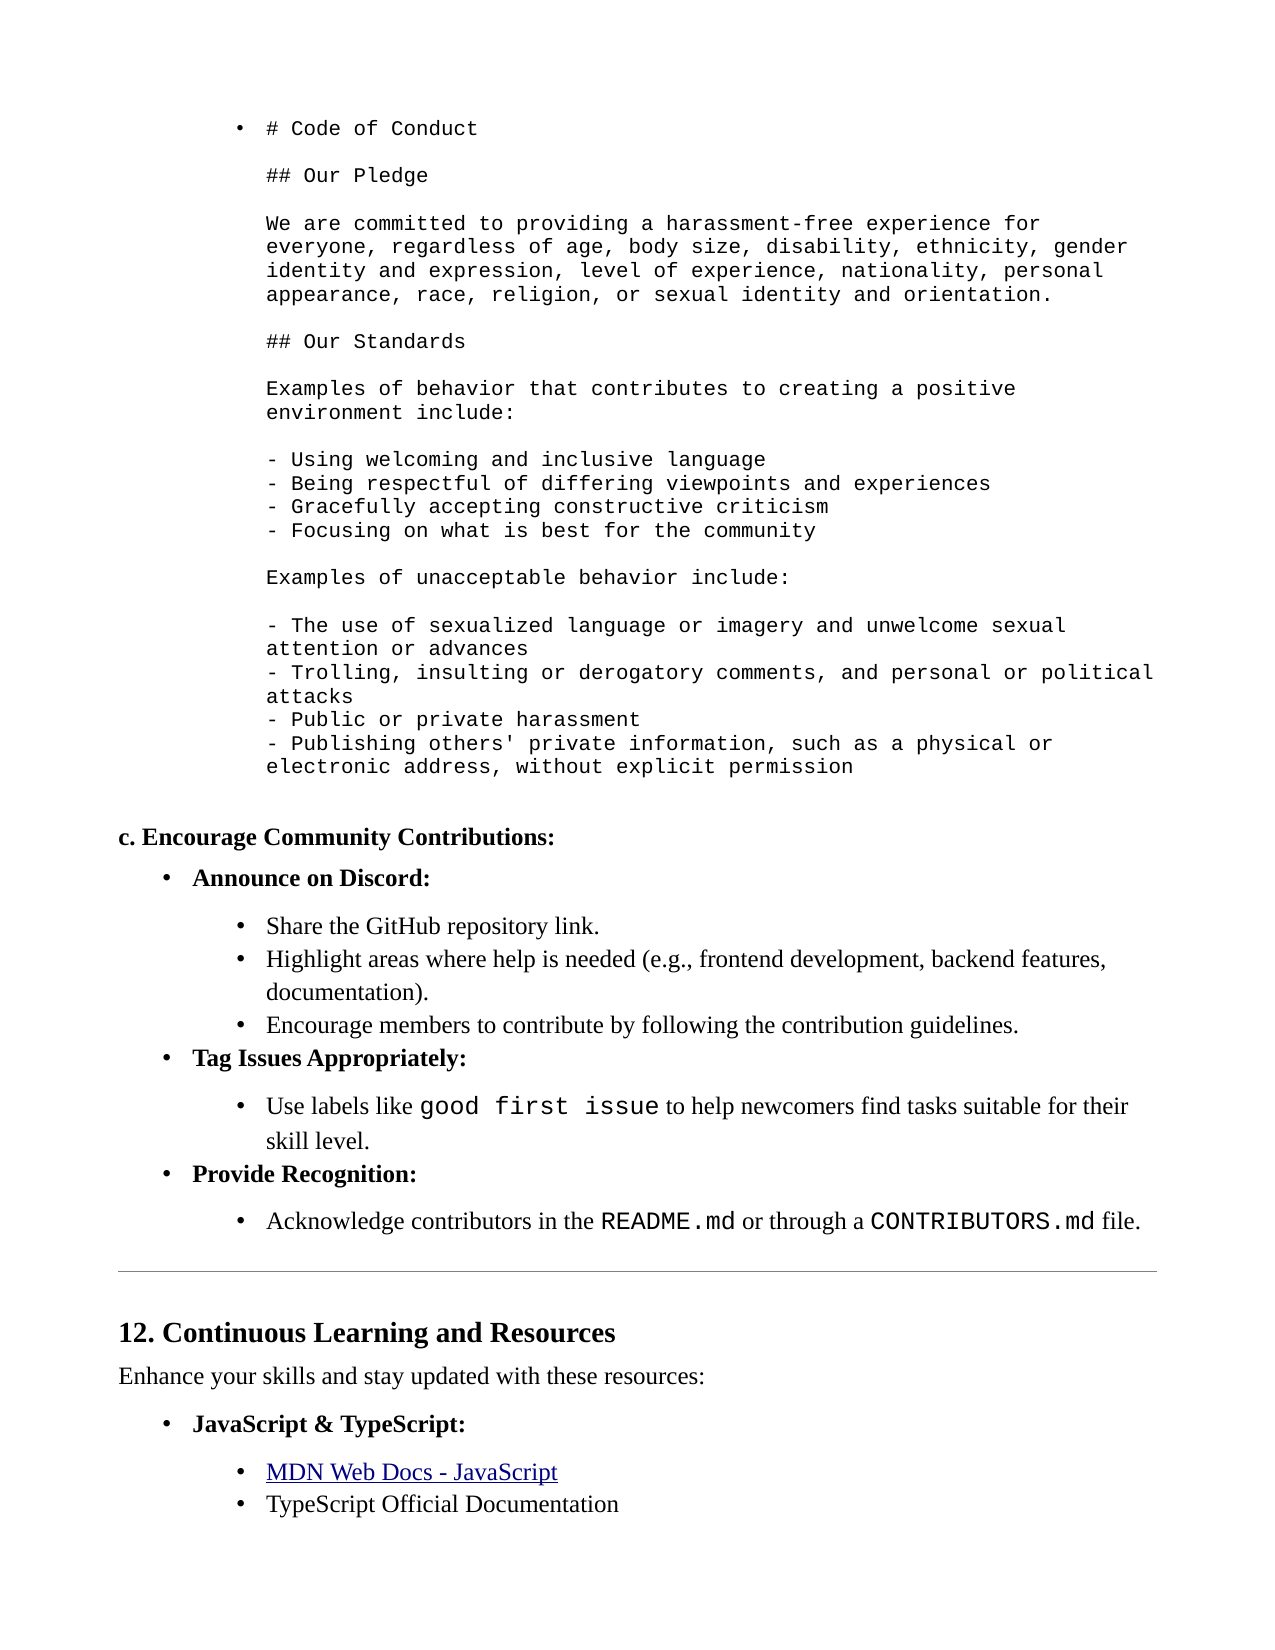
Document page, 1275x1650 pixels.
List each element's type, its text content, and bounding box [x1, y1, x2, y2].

subtitle 12. Continuous Learning and Resources [118, 1315, 1157, 1349]
list Announce on Discord: [162, 863, 1157, 892]
list MDN Web Docs - JavaScript [236, 1457, 1157, 1485]
list JavaScript & TypeScript: [162, 1409, 1157, 1438]
list - Being respectful of differing viewpoints and experiences [236, 473, 1157, 496]
list We are committed to providing a harassment-free experience for everyone, regardless of age, body size, disability, ethnicity, gender identity and expression, level of experience, nationality, personal appearance, race, religion, or sexual identity and orientation. [236, 213, 1157, 307]
list TypeScript Official Documentation [236, 1489, 1157, 1518]
subtitle c. Encourage Community Contributions: [118, 822, 1157, 851]
list Use labels like good first issue to help newcomers find tasks suitable for their skill level. [236, 1091, 1157, 1154]
list Examples of unacceptable behavior include: [236, 567, 1157, 591]
list Provide Recognition: [162, 1159, 1157, 1188]
list - Trolling, insulting or derogatory comments, and personal or political attacks [236, 662, 1157, 709]
list Tag Issues Appropriately: [162, 1043, 1157, 1072]
list - Using welcoming and inclusive language [236, 449, 1157, 473]
list Encourage members to contribute by following the contribution guidelines. [236, 1010, 1157, 1039]
list - Public or private harassment [236, 709, 1157, 733]
list Acknowledge contributors in the README.md or through a CONTRIBUTORS.md file. [236, 1206, 1157, 1237]
list Highlight areas where help is needed (e.g., frontend development, backend features, documentation). [236, 944, 1157, 1006]
list - Publishing others' private information, such as a physical or electronic address, without explicit permission [236, 733, 1157, 780]
list Share the GitHub repository link. [236, 911, 1157, 940]
text Enhance your skills and stay updated with these resources: [118, 1361, 1157, 1390]
list - The use of sexualized language or imagery and unwelcome sexual attention or advances [236, 615, 1157, 662]
list Examples of behavior that contributes to creating a positive environment include: [236, 378, 1157, 426]
list ## Our Pledge [236, 165, 1157, 189]
list - Focusing on what is best for the community [236, 520, 1157, 544]
list # Code of Conduct [236, 118, 1157, 142]
list ## Our Standards [236, 331, 1157, 354]
list - Gracefully accepting constructive criticism [236, 496, 1157, 520]
